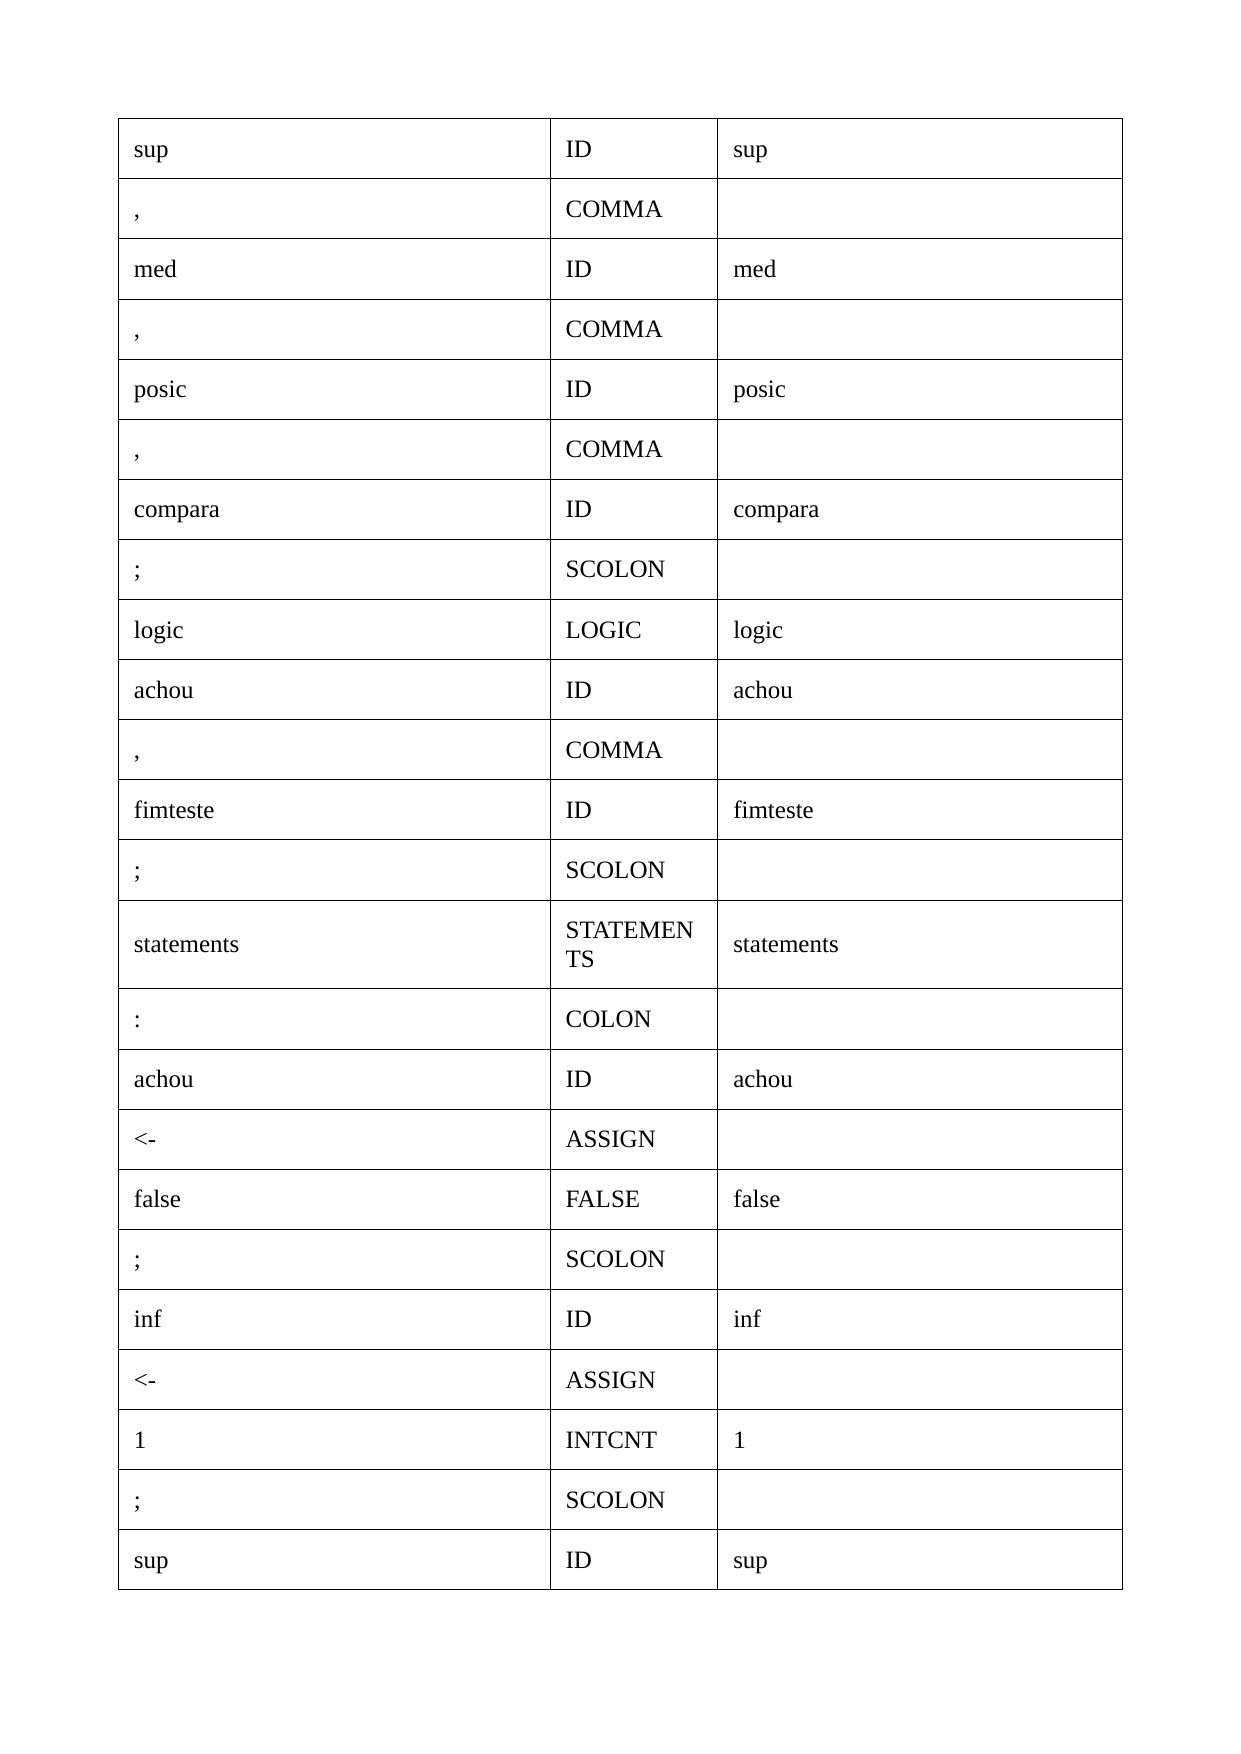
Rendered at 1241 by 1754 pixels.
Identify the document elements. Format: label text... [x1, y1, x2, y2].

table_cell [718, 720, 1122, 779]
table_cell achou [119, 1050, 550, 1108]
table_cell SCOLON [551, 840, 717, 899]
table_cell achou [718, 1050, 1122, 1108]
table_cell [718, 300, 1122, 358]
table_cell 1 [718, 1410, 1122, 1469]
table_cell ID [551, 780, 717, 839]
table_cell [718, 1230, 1122, 1289]
table_cell COLON [551, 989, 717, 1048]
table_cell med [119, 239, 550, 298]
table_cell FALSE [551, 1170, 717, 1229]
table_cell , [119, 300, 550, 358]
table_cell 1 [119, 1410, 550, 1469]
table_cell ; [119, 840, 550, 899]
table_cell [718, 1110, 1122, 1169]
table_cell COMMA [551, 420, 717, 479]
table_cell ID [551, 360, 717, 419]
table_cell [718, 179, 1122, 238]
table_cell INTCNT [551, 1410, 717, 1469]
table_cell ASSIGN [551, 1110, 717, 1169]
table_cell [718, 420, 1122, 479]
table_cell [718, 1470, 1122, 1529]
table_cell sup [119, 119, 550, 178]
table_cell [718, 840, 1122, 899]
table_cell posic [119, 360, 550, 419]
table_cell fimteste [119, 780, 550, 839]
table_cell sup [718, 1530, 1122, 1589]
table_cell ID [551, 1530, 717, 1589]
table_cell [718, 1350, 1122, 1409]
table_cell false [718, 1170, 1122, 1229]
table_cell inf [718, 1290, 1122, 1349]
table_cell ID [551, 480, 717, 539]
table_cell statements [718, 901, 1122, 988]
table_cell ID [551, 1290, 717, 1349]
table_cell inf [119, 1290, 550, 1349]
table_cell SCOLON [551, 1470, 717, 1529]
table_cell ; [119, 1230, 550, 1289]
table_cell achou [119, 660, 550, 719]
table_cell STATEMENTS [551, 901, 717, 988]
table_cell COMMA [551, 300, 717, 358]
table_cell fimteste [718, 780, 1122, 839]
table_cell <- [119, 1350, 550, 1409]
table_cell COMMA [551, 720, 717, 779]
table_cell logic [119, 600, 550, 659]
table_cell , [119, 179, 550, 238]
table_cell <- [119, 1110, 550, 1169]
table_cell posic [718, 360, 1122, 419]
table_cell SCOLON [551, 540, 717, 599]
table_cell ID [551, 239, 717, 298]
table_cell COMMA [551, 179, 717, 238]
table_cell statements [119, 901, 550, 988]
table_cell achou [718, 660, 1122, 719]
table_cell LOGIC [551, 600, 717, 659]
table_cell [718, 540, 1122, 599]
table_cell : [119, 989, 550, 1048]
table_cell SCOLON [551, 1230, 717, 1289]
table_cell compara [718, 480, 1122, 539]
table_cell [718, 989, 1122, 1048]
table_cell compara [119, 480, 550, 539]
table_cell med [718, 239, 1122, 298]
table_cell ID [551, 119, 717, 178]
table_cell sup [119, 1530, 550, 1589]
table_cell ID [551, 1050, 717, 1108]
table_cell ; [119, 1470, 550, 1529]
table_cell false [119, 1170, 550, 1229]
table_cell ASSIGN [551, 1350, 717, 1409]
table_cell ID [551, 660, 717, 719]
table_cell sup [718, 119, 1122, 178]
table_cell , [119, 420, 550, 479]
table_cell ; [119, 540, 550, 599]
table_cell , [119, 720, 550, 779]
table_cell logic [718, 600, 1122, 659]
